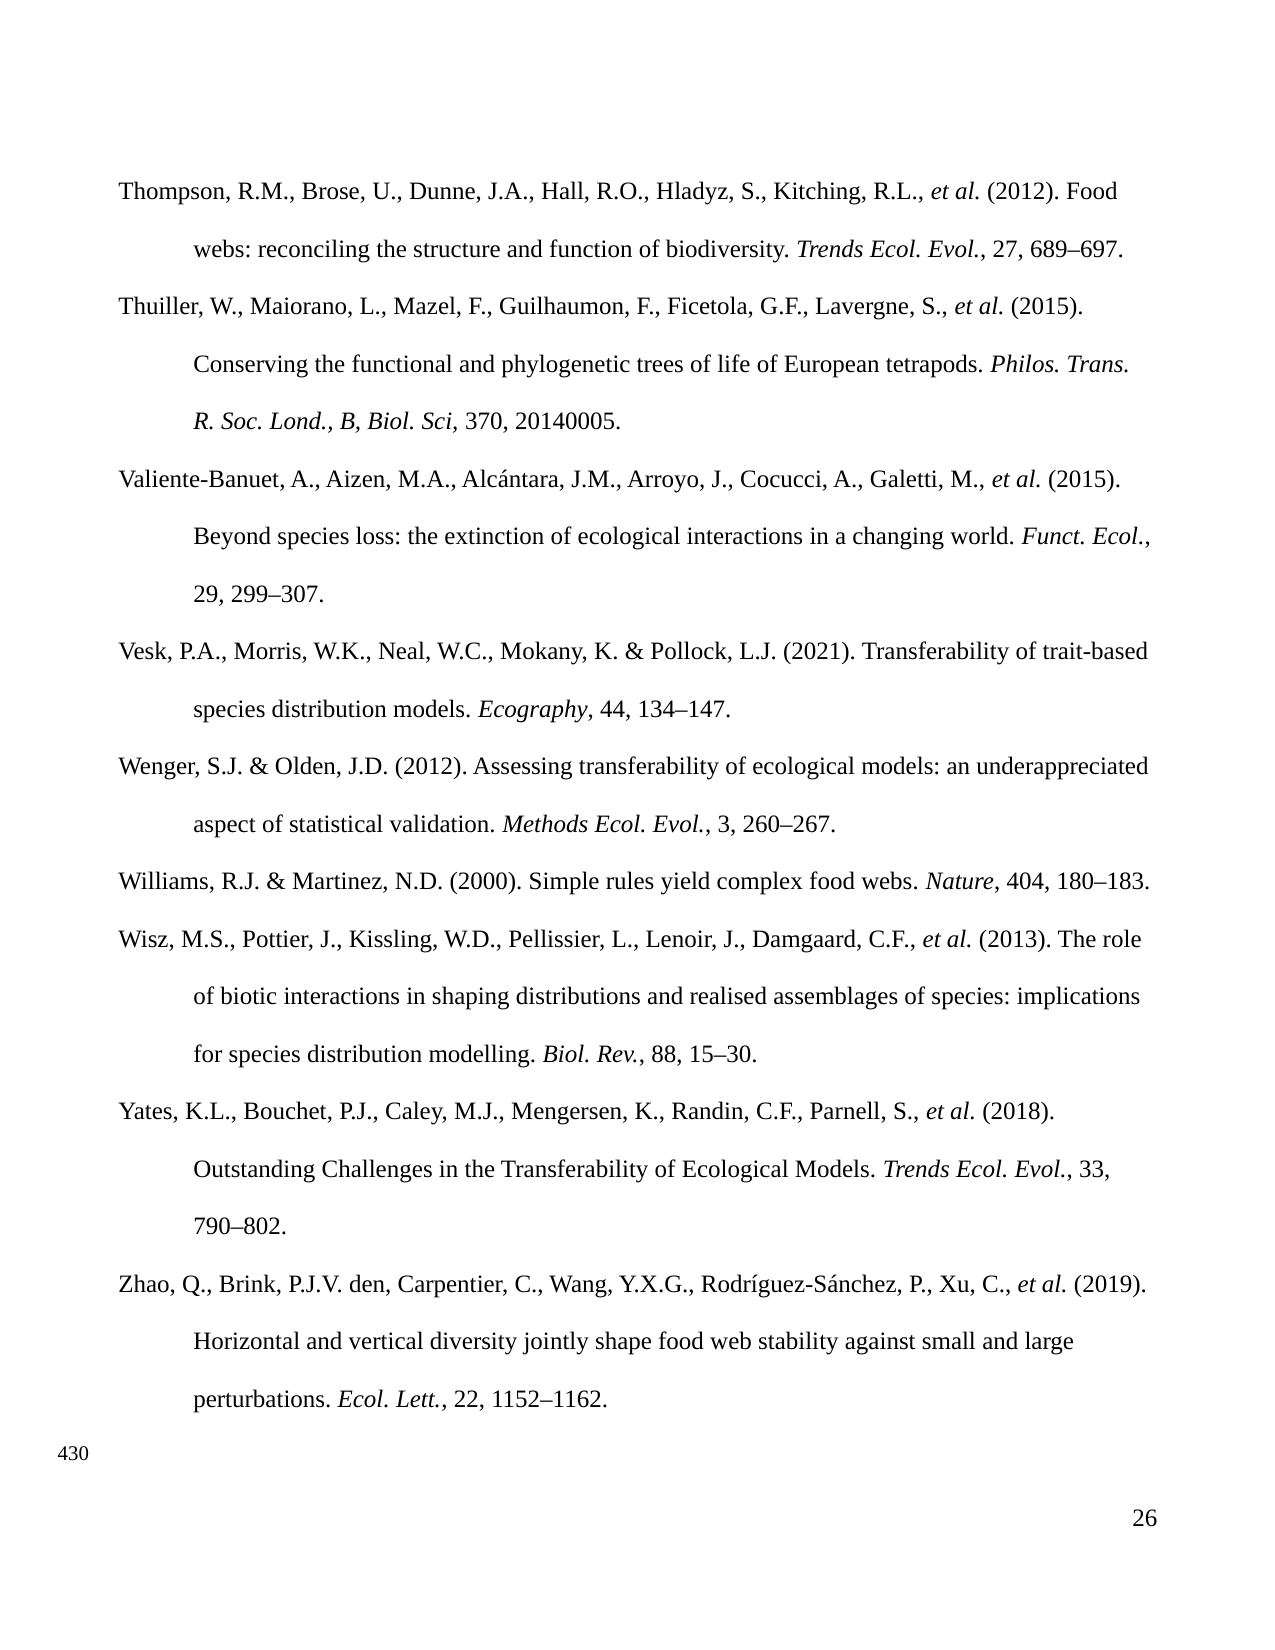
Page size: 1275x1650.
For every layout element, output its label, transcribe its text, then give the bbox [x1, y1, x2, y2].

text Vesk, P.A., Morris, W.K., Neal, W.C., Mokany, K. & Pollock, L.J. (2021). Transferability of trait-based species distribution models. Ecography, 44, 134–147. [118, 636, 1157, 723]
text Zhao, Q., Brink, P.J.V. den, Carpentier, C., Wang, Y.X.G., Rodríguez‐Sánchez, P., Xu, C., et al. (2019). Horizontal and vertical diversity jointly shape food web stability against small and large perturbations. Ecol. Lett., 22, 1152–1162. [118, 1269, 1157, 1413]
text Thompson, R.M., Brose, U., Dunne, J.A., Hall, R.O., Hladyz, S., Kitching, R.L., et al. (2012). Food webs: reconciling the structure and function of biodiversity. Trends Ecol. Evol., 27, 689–697. [118, 176, 1157, 263]
text Valiente-Banuet, A., Aizen, M.A., Alcántara, J.M., Arroyo, J., Cocucci, A., Galetti, M., et al. (2015). Beyond species loss: the extinction of ecological interactions in a changing world. Funct. Ecol., 29, 299–307. [118, 464, 1157, 608]
text Williams, R.J. & Martinez, N.D. (2000). Simple rules yield complex food webs. Nature, 404, 180–183. [118, 866, 1157, 895]
text Wisz, M.S., Pottier, J., Kissling, W.D., Pellissier, L., Lenoir, J., Damgaard, C.F., et al. (2013). The role of biotic interactions in shaping distributions and realised assemblages of species: implications for species distribution modelling. Biol. Rev., 88, 15–30. [118, 924, 1157, 1068]
text Wenger, S.J. & Olden, J.D. (2012). Assessing transferability of ecological models: an underappreciated aspect of statistical validation. Methods Ecol. Evol., 3, 260–267. [118, 751, 1157, 838]
text Yates, K.L., Bouchet, P.J., Caley, M.J., Mengersen, K., Randin, C.F., Parnell, S., et al. (2018). Outstanding Challenges in the Transferability of Ecological Models. Trends Ecol. Evol., 33, 790–802. [118, 1096, 1157, 1240]
text Thuiller, W., Maiorano, L., Mazel, F., Guilhaumon, F., Ficetola, G.F., Lavergne, S., et al. (2015). Conserving the functional and phylogenetic trees of life of European tetrapods. Philos. Trans. R. Soc. Lond., B, Biol. Sci, 370, 20140005. [118, 291, 1157, 435]
